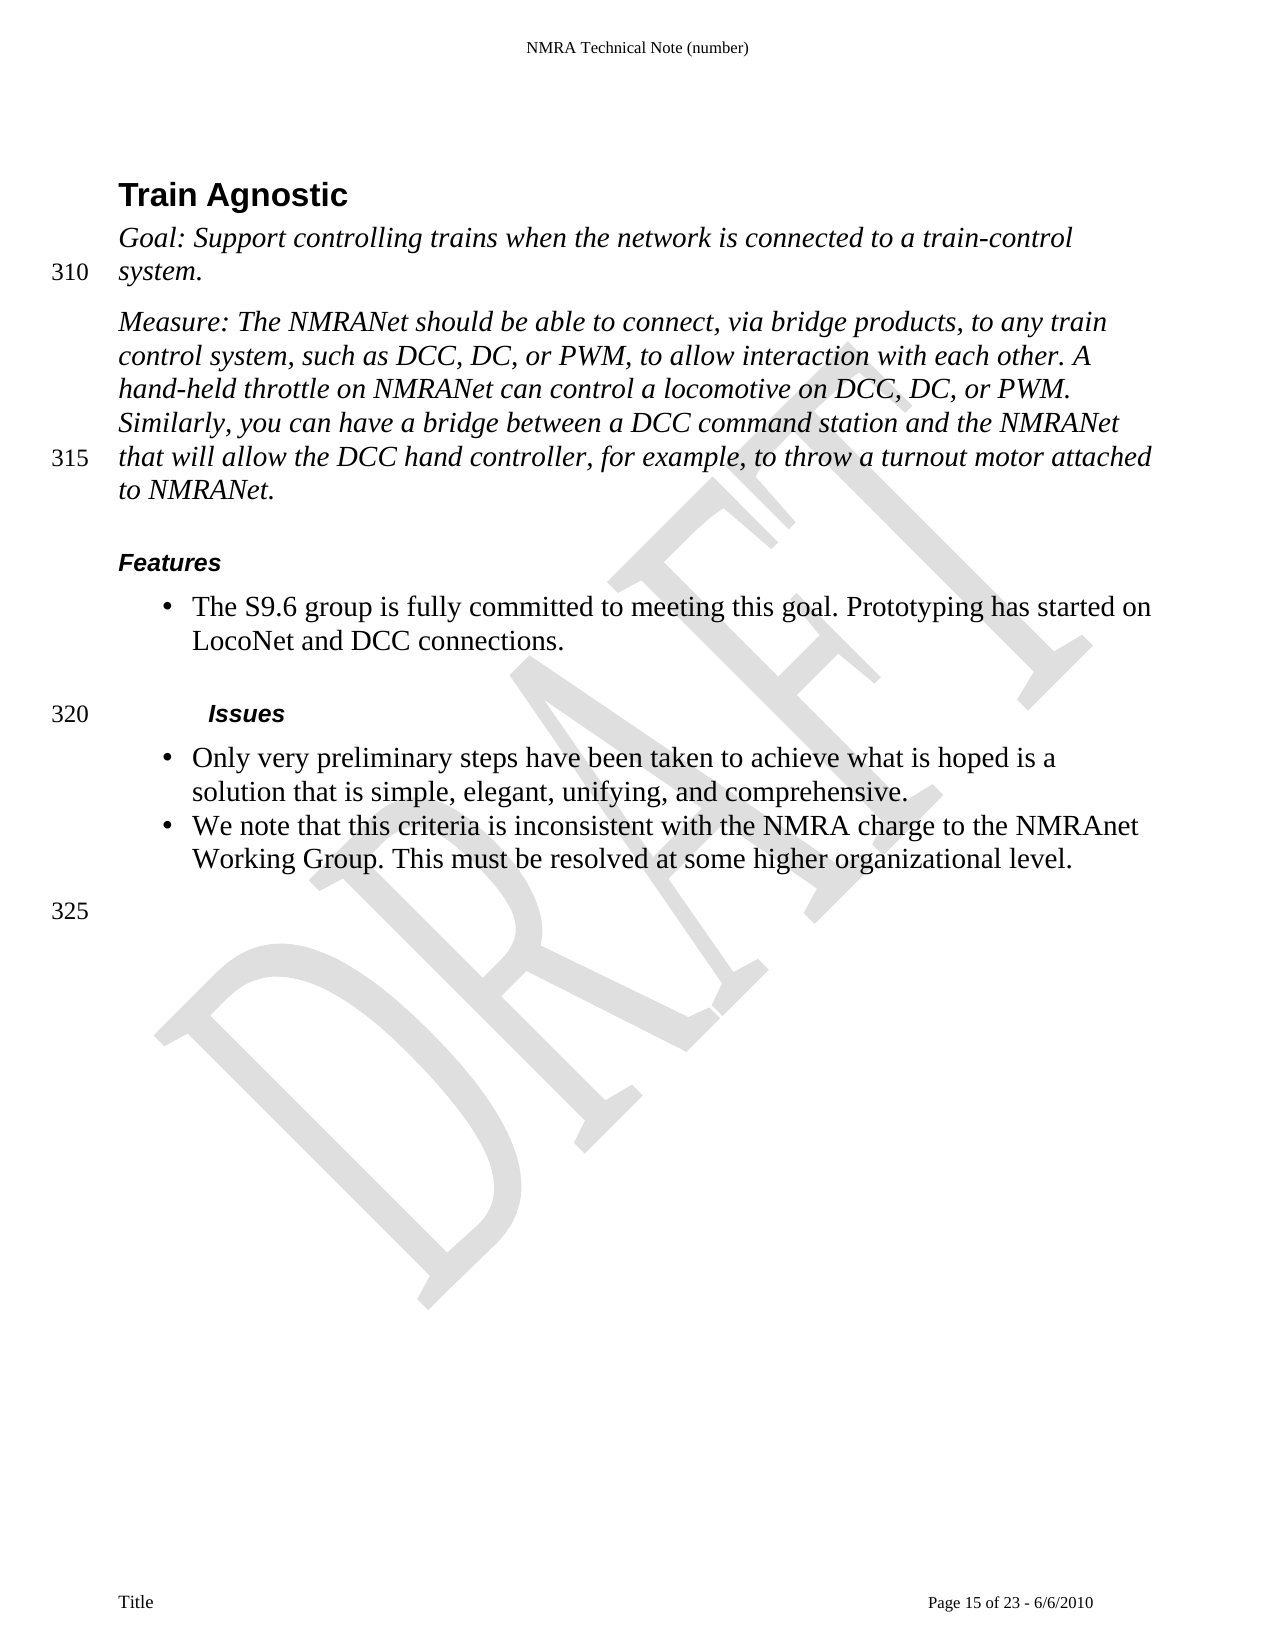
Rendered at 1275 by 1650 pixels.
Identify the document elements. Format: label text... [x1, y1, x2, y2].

subtitle Train Agnostic [118, 175, 1157, 213]
list We note that this criteria is inconsistent with the NMRA charge to the NMRAnet Working Group. This must be resolved at some higher organizational level. [756, 808, 882, 863]
list The S9.6 group is fully committed to meeting this goal. Prototyping has started on LocoNet and DCC connections. [162, 589, 717, 657]
subtitle Issues [118, 699, 545, 728]
text Goal: Support controlling trains when the network is connected to a train-control system. [118, 220, 1157, 287]
list The S9.6 group is fully committed to meeting this goal. Prototyping has started on LocoNet and DCC connections. [692, 589, 1018, 657]
list We note that this criteria is inconsistent with the NMRA charge to the NMRAnet Working Group. This must be resolved at some higher organizational level. [620, 808, 701, 856]
list The S9.6 group is fully committed to meeting this goal. Prototyping has started on LocoNet and DCC connections. [993, 589, 1157, 657]
subtitle [802, 699, 1157, 728]
list Only very preliminary steps have been taken to achieve what is hoped is a solution that is simple, elegant, unifying, and comprehensive. [162, 740, 600, 808]
list We note that this criteria is inconsistent with the NMRA charge to the NMRAnet Working Group. This must be resolved at some higher organizational level. [455, 808, 646, 875]
list We note that this criteria is inconsistent with the NMRA charge to the NMRAnet Working Group. This must be resolved at some higher organizational level. [162, 808, 381, 875]
list We note that this criteria is inconsistent with the NMRA charge to the NMRAnet Working Group. This must be resolved at some higher organizational level. [372, 828, 484, 875]
list We note that this criteria is inconsistent with the NMRA charge to the NMRAnet Working Group. This must be resolved at some higher organizational level. [674, 825, 795, 875]
subtitle [547, 703, 583, 728]
subtitle [952, 548, 1157, 577]
subtitle [665, 548, 938, 577]
subtitle [596, 699, 788, 728]
subtitle Features [118, 548, 640, 577]
list We note that this criteria is inconsistent with the NMRA charge to the NMRAnet Working Group. This must be resolved at some higher organizational level. [865, 808, 1157, 875]
list Only very preliminary steps have been taken to achieve what is hoped is a solution that is simple, elegant, unifying, and comprehensive. [573, 740, 700, 808]
text Measure: The NMRANet should be able to connect, via bridge products, to any train control system, such as DCC, DC, or PWM, to allow interaction with each other. A hand-held throttle on NMRANet can control a locomotive on DCC, DC, or PWM. Similarly, you can have a bridge between a DCC command station and the NMRANet that will allow the DCC hand controller, for example, to throw a turnout motor attached to NMRANet. [118, 304, 1157, 506]
list Only very preliminary steps have been taken to achieve what is hoped is a solution that is simple, elegant, unifying, and comprehensive. [843, 740, 1157, 808]
list Only very preliminary steps have been taken to achieve what is hoped is a solution that is simple, elegant, unifying, and comprehensive. [656, 740, 868, 808]
